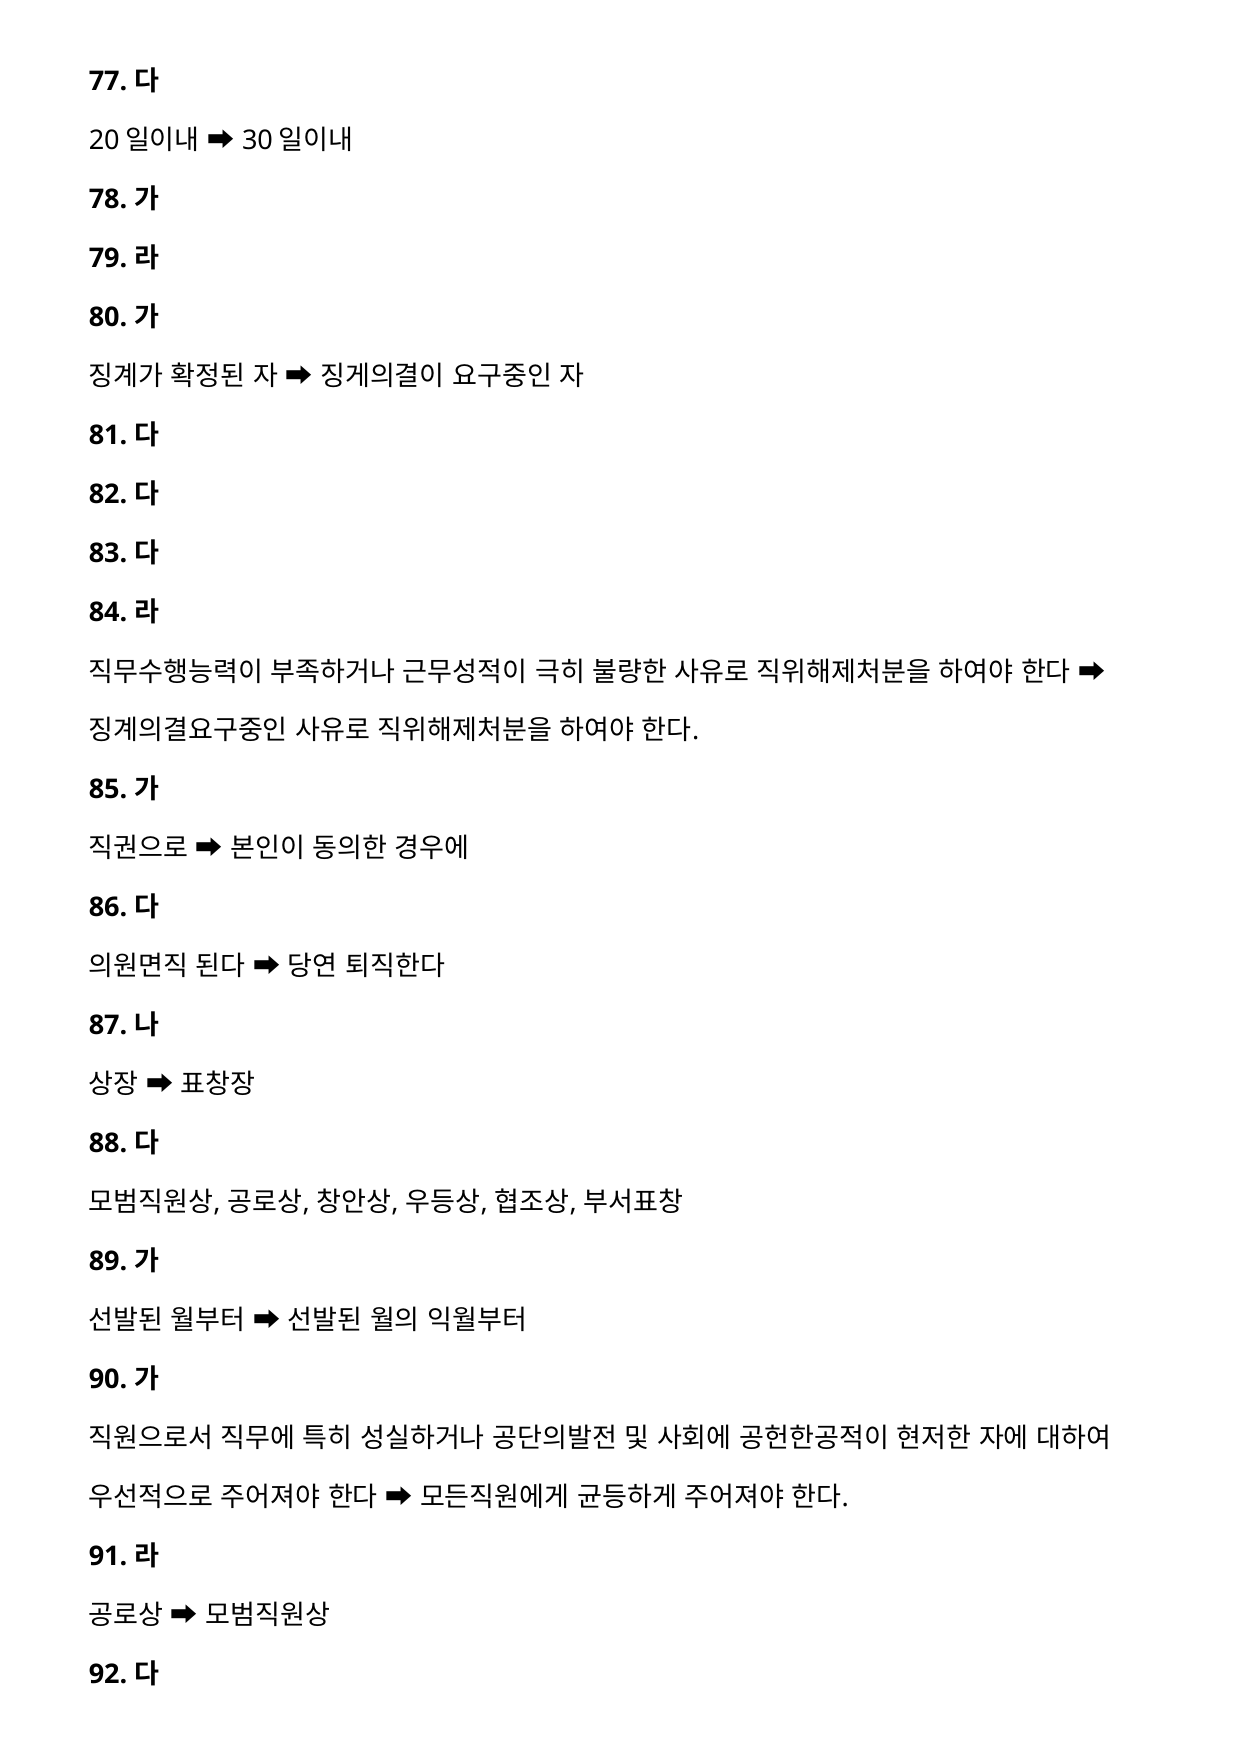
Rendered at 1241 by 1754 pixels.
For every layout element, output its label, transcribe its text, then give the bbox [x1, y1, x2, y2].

text 20일이내 ➡ 30일이내 [88, 118, 1152, 157]
text 77. 다 [88, 59, 1152, 98]
text 83. 다 [88, 531, 1152, 571]
text 80. 가 [88, 295, 1152, 335]
text 선발된 월부터 ➡ 선발된 월의 익월부터 [88, 1298, 1152, 1338]
text 78. 가 [88, 177, 1152, 217]
text 89. 가 [88, 1239, 1152, 1279]
text 92. 다 [88, 1652, 1152, 1691]
text 85. 가 [88, 767, 1152, 807]
text 81. 다 [88, 413, 1152, 453]
text 공로상 ➡ 모범직원상 [88, 1593, 1152, 1632]
text 88. 다 [88, 1121, 1152, 1161]
text 79. 라 [88, 236, 1152, 276]
text 직무수행능력이 부족하거나 근무성적이 극히 불량한 사유로 직위해제처분을 하여야 한다 ➡ 징계의결요구중인 사유로 직위해제처분을 하여야 한다. [88, 649, 1152, 748]
text 90. 가 [88, 1357, 1152, 1397]
text 86. 다 [88, 885, 1152, 925]
text 직원으로서 직무에 특히 성실하거나 공단의발전 및 사회에 공헌한공적이 현저한 자에 대하여 우선적으로 주어져야 한다 ➡ 모든직원에게 균등하게 주어져야 한다. [88, 1416, 1152, 1514]
text 87. 나 [88, 1003, 1152, 1043]
text 상장 ➡ 표창장 [88, 1062, 1152, 1102]
text 의원면직 된다 ➡ 당연 퇴직한다 [88, 944, 1152, 984]
text 징계가 확정된 자 ➡ 징게의결이 요구중인 자 [88, 354, 1152, 394]
text 91. 라 [88, 1534, 1152, 1573]
text 82. 다 [88, 472, 1152, 512]
text 84. 라 [88, 590, 1152, 630]
text 모범직원상, 공로상, 창안상, 우등상, 협조상, 부서표창 [88, 1180, 1152, 1219]
text 직권으로 ➡ 본인이 동의한 경우에 [88, 826, 1152, 866]
